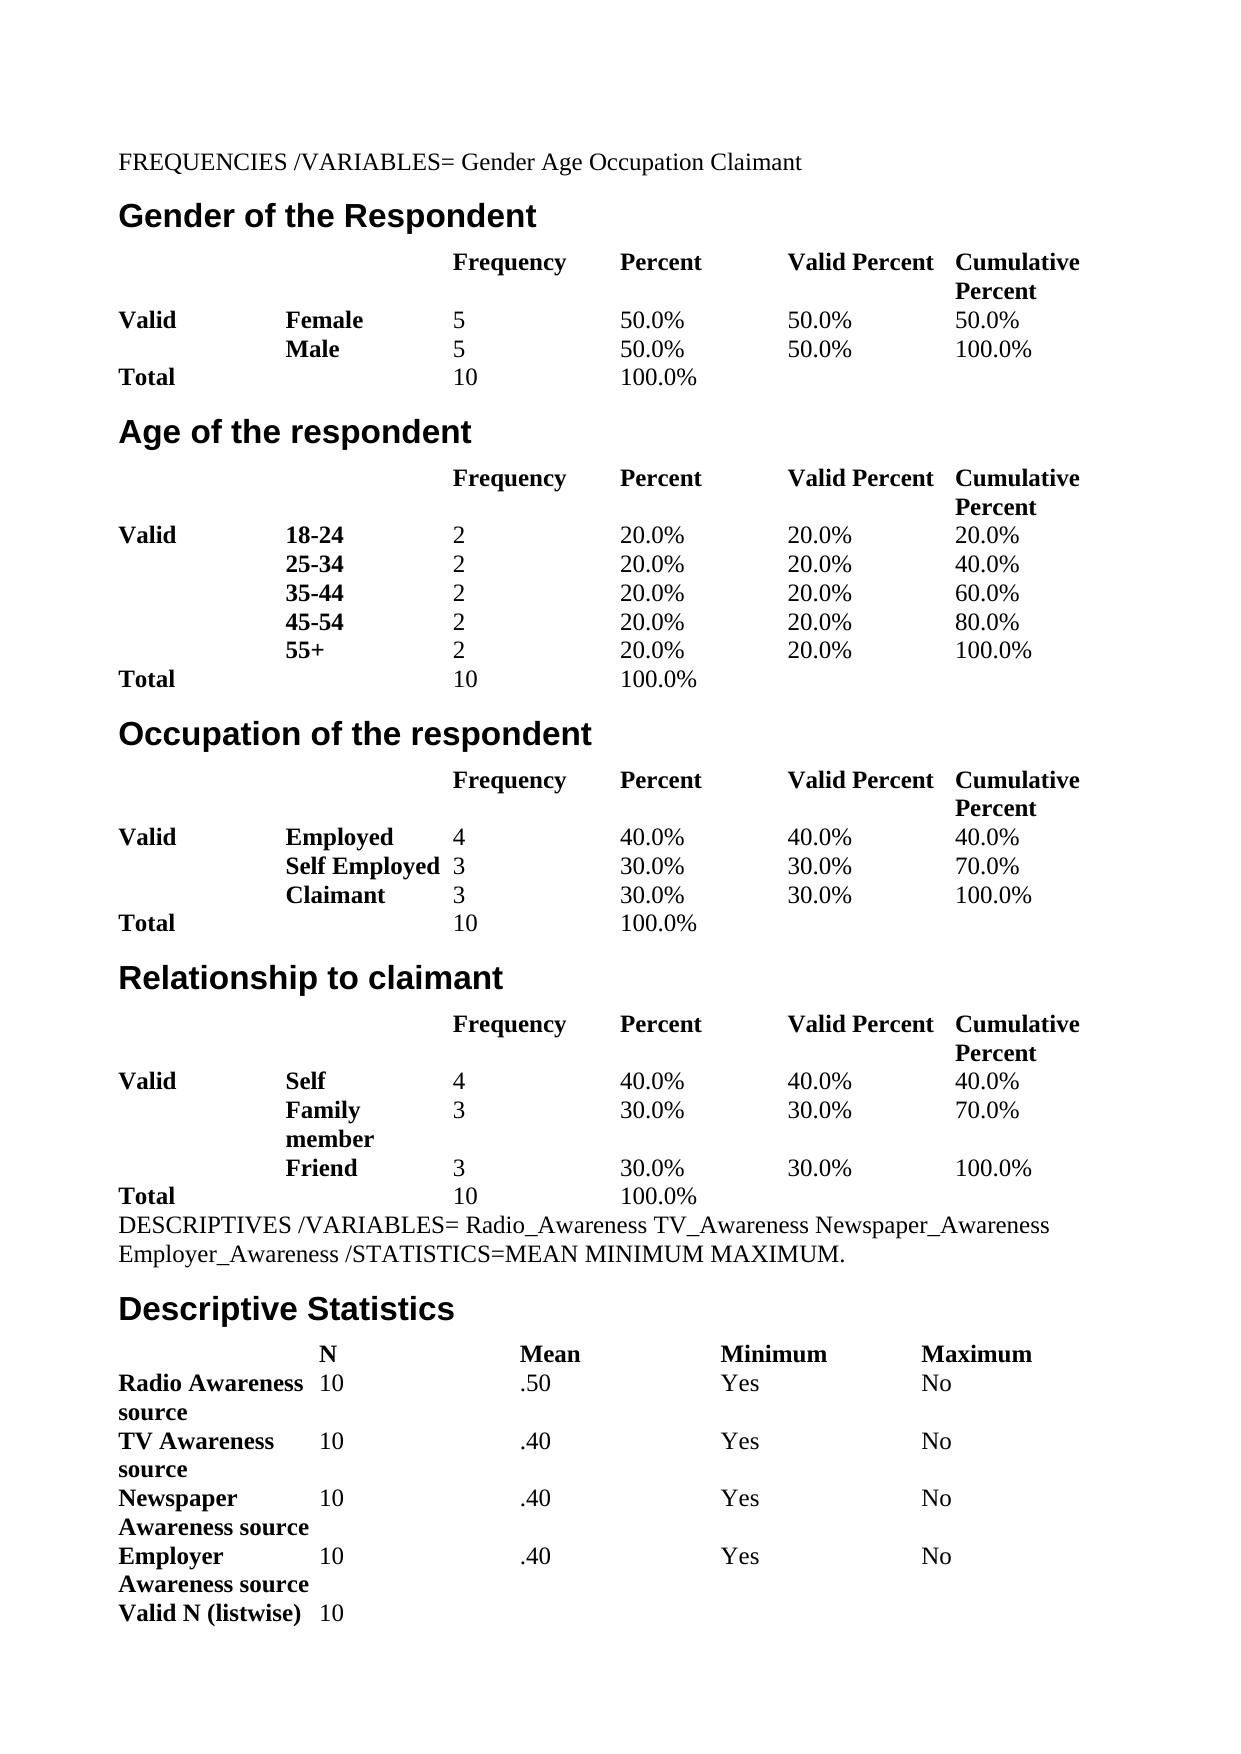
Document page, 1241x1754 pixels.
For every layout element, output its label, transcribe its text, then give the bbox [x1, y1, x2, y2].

table_cell 40.0% [620, 1066, 787, 1095]
table_cell 2 [453, 635, 620, 664]
table_cell 25-34 [285, 549, 453, 578]
table_header Cumulative Percent [955, 1009, 1122, 1066]
table_header Frequency [453, 1009, 620, 1066]
table_header N [319, 1340, 519, 1368]
table_header Frequency [453, 463, 620, 520]
table_cell 45-54 [285, 607, 453, 635]
table_cell 30.0% [788, 880, 955, 908]
subtitle Age of the respondent [118, 412, 1122, 450]
table_cell Family member [285, 1095, 453, 1153]
table_cell 20.0% [788, 607, 955, 635]
subtitle Descriptive Statistics [118, 1288, 1122, 1327]
table_cell 20.0% [788, 635, 955, 664]
table_cell 3 [453, 851, 620, 880]
table_cell 70.0% [955, 1095, 1122, 1153]
table_cell Male [285, 334, 453, 362]
table_cell No [921, 1368, 1122, 1426]
table_cell Valid [118, 1066, 285, 1181]
table_cell Total [118, 664, 453, 693]
table_cell Claimant [285, 880, 453, 908]
table_cell Valid [118, 520, 285, 664]
table_cell 4 [453, 822, 620, 851]
table_header Valid Percent [788, 765, 955, 822]
table_header Cumulative Percent [955, 765, 1122, 822]
table_header Valid Percent [788, 248, 955, 305]
table_cell Newspaper Awareness source [118, 1483, 319, 1541]
table_cell 20.0% [788, 520, 955, 549]
table_cell 100.0% [955, 880, 1122, 908]
table_cell No [921, 1541, 1122, 1598]
table_header Maximum [921, 1340, 1122, 1368]
table_cell 20.0% [620, 607, 787, 635]
table_cell 100.0% [620, 664, 787, 693]
table_cell .40 [520, 1426, 720, 1483]
text FREQUENCIES /VARIABLES= Gender Age Occupation Claimant [118, 147, 1122, 176]
table_cell 3 [453, 1095, 620, 1153]
table_cell Total [118, 909, 453, 937]
table_cell 20.0% [620, 549, 787, 578]
table_cell Valid N (listwise) [118, 1598, 319, 1627]
table_cell No [921, 1426, 1122, 1483]
table_header Cumulative Percent [955, 463, 1122, 520]
table_cell 100.0% [955, 1153, 1122, 1181]
table_cell 2 [453, 549, 620, 578]
table_cell 18-24 [285, 520, 453, 549]
table_cell 30.0% [788, 1095, 955, 1153]
table_cell 10 [453, 363, 620, 391]
table_cell 10 [453, 1181, 620, 1210]
table_cell [955, 363, 1122, 391]
table_cell 80.0% [955, 607, 1122, 635]
table_cell 50.0% [620, 305, 787, 334]
table_cell 10 [319, 1541, 519, 1598]
table_header Valid Percent [788, 1009, 955, 1066]
table_cell 35-44 [285, 578, 453, 607]
table_cell Female [285, 305, 453, 334]
table_header Percent [620, 463, 787, 520]
table_cell 40.0% [955, 1066, 1122, 1095]
table_cell .40 [520, 1483, 720, 1541]
table_header [285, 1009, 453, 1066]
table_cell Yes [720, 1368, 921, 1426]
table_cell .40 [520, 1541, 720, 1598]
table_cell 100.0% [955, 635, 1122, 664]
table_cell 3 [453, 1153, 620, 1181]
table_cell [788, 363, 955, 391]
table_cell 50.0% [788, 334, 955, 362]
table_cell 100.0% [620, 909, 787, 937]
table_cell [955, 909, 1122, 937]
table_header [118, 1340, 319, 1368]
table_cell 10 [319, 1483, 519, 1541]
table_cell 30.0% [788, 851, 955, 880]
table_cell 10 [319, 1426, 519, 1483]
subtitle Gender of the Respondent [118, 196, 1122, 235]
subtitle Occupation of the respondent [118, 714, 1122, 752]
table_cell 20.0% [620, 635, 787, 664]
table_cell [955, 1181, 1122, 1210]
table_cell .50 [520, 1368, 720, 1426]
table_header [285, 765, 453, 822]
subtitle Relationship to claimant [118, 958, 1122, 996]
table_cell 100.0% [955, 334, 1122, 362]
table_cell 5 [453, 305, 620, 334]
table_cell 50.0% [955, 305, 1122, 334]
table_cell Self [285, 1066, 453, 1095]
table_cell 2 [453, 607, 620, 635]
table_cell 3 [453, 880, 620, 908]
table_cell 30.0% [620, 880, 787, 908]
table_header Percent [620, 248, 787, 305]
table_cell Employed [285, 822, 453, 851]
table_cell Yes [720, 1483, 921, 1541]
table_header [118, 765, 285, 822]
table_cell Valid [118, 305, 285, 362]
table_cell No [921, 1483, 1122, 1541]
table_cell Radio Awareness source [118, 1368, 319, 1426]
table_cell 20.0% [788, 549, 955, 578]
table_cell 10 [319, 1368, 519, 1426]
table_header Valid Percent [788, 463, 955, 520]
table_cell 20.0% [620, 578, 787, 607]
table_cell 50.0% [620, 334, 787, 362]
table_cell [788, 664, 955, 693]
table_cell Yes [720, 1426, 921, 1483]
table_header Frequency [453, 765, 620, 822]
table_cell Yes [720, 1541, 921, 1598]
table_header [118, 463, 285, 520]
table_cell Total [118, 363, 453, 391]
table_cell 50.0% [788, 305, 955, 334]
table_cell 40.0% [955, 549, 1122, 578]
table_cell 30.0% [620, 1153, 787, 1181]
table_cell 40.0% [955, 822, 1122, 851]
table_header Percent [620, 765, 787, 822]
table_cell 40.0% [788, 822, 955, 851]
table_cell 60.0% [955, 578, 1122, 607]
table_cell 55+ [285, 635, 453, 664]
table_cell [788, 909, 955, 937]
table_cell 30.0% [620, 851, 787, 880]
table_cell 20.0% [788, 578, 955, 607]
table_cell Self Employed [285, 851, 453, 880]
table_cell Total [118, 1181, 453, 1210]
table_cell 5 [453, 334, 620, 362]
table_cell 40.0% [788, 1066, 955, 1095]
table_cell 70.0% [955, 851, 1122, 880]
table_header Minimum [720, 1340, 921, 1368]
table_cell 40.0% [620, 822, 787, 851]
table_cell Employer Awareness source [118, 1541, 319, 1598]
table_cell [720, 1598, 921, 1627]
table_header [118, 248, 285, 305]
table_cell 10 [319, 1598, 519, 1627]
table_cell [955, 664, 1122, 693]
table_cell 20.0% [620, 520, 787, 549]
table_cell 10 [453, 664, 620, 693]
table_cell 30.0% [788, 1153, 955, 1181]
table_cell 2 [453, 520, 620, 549]
text DESCRIPTIVES /VARIABLES= Radio_Awareness TV_Awareness Newspaper_Awareness Employer_Awareness /STATISTICS=MEAN MINIMUM MAXIMUM. [118, 1210, 1122, 1268]
table_header Mean [520, 1340, 720, 1368]
table_header [285, 463, 453, 520]
table_header Cumulative Percent [955, 248, 1122, 305]
table_cell 100.0% [620, 1181, 787, 1210]
table_cell [921, 1598, 1122, 1627]
table_cell 100.0% [620, 363, 787, 391]
table_cell 30.0% [620, 1095, 787, 1153]
table_cell 2 [453, 578, 620, 607]
table_cell 4 [453, 1066, 620, 1095]
table_header Frequency [453, 248, 620, 305]
table_cell Friend [285, 1153, 453, 1181]
table_cell Valid [118, 822, 285, 908]
table_header [285, 248, 453, 305]
table_cell 20.0% [955, 520, 1122, 549]
table_cell [788, 1181, 955, 1210]
table_header Percent [620, 1009, 787, 1066]
table_cell 10 [453, 909, 620, 937]
table_cell [520, 1598, 720, 1627]
table_cell TV Awareness source [118, 1426, 319, 1483]
table_header [118, 1009, 285, 1066]
